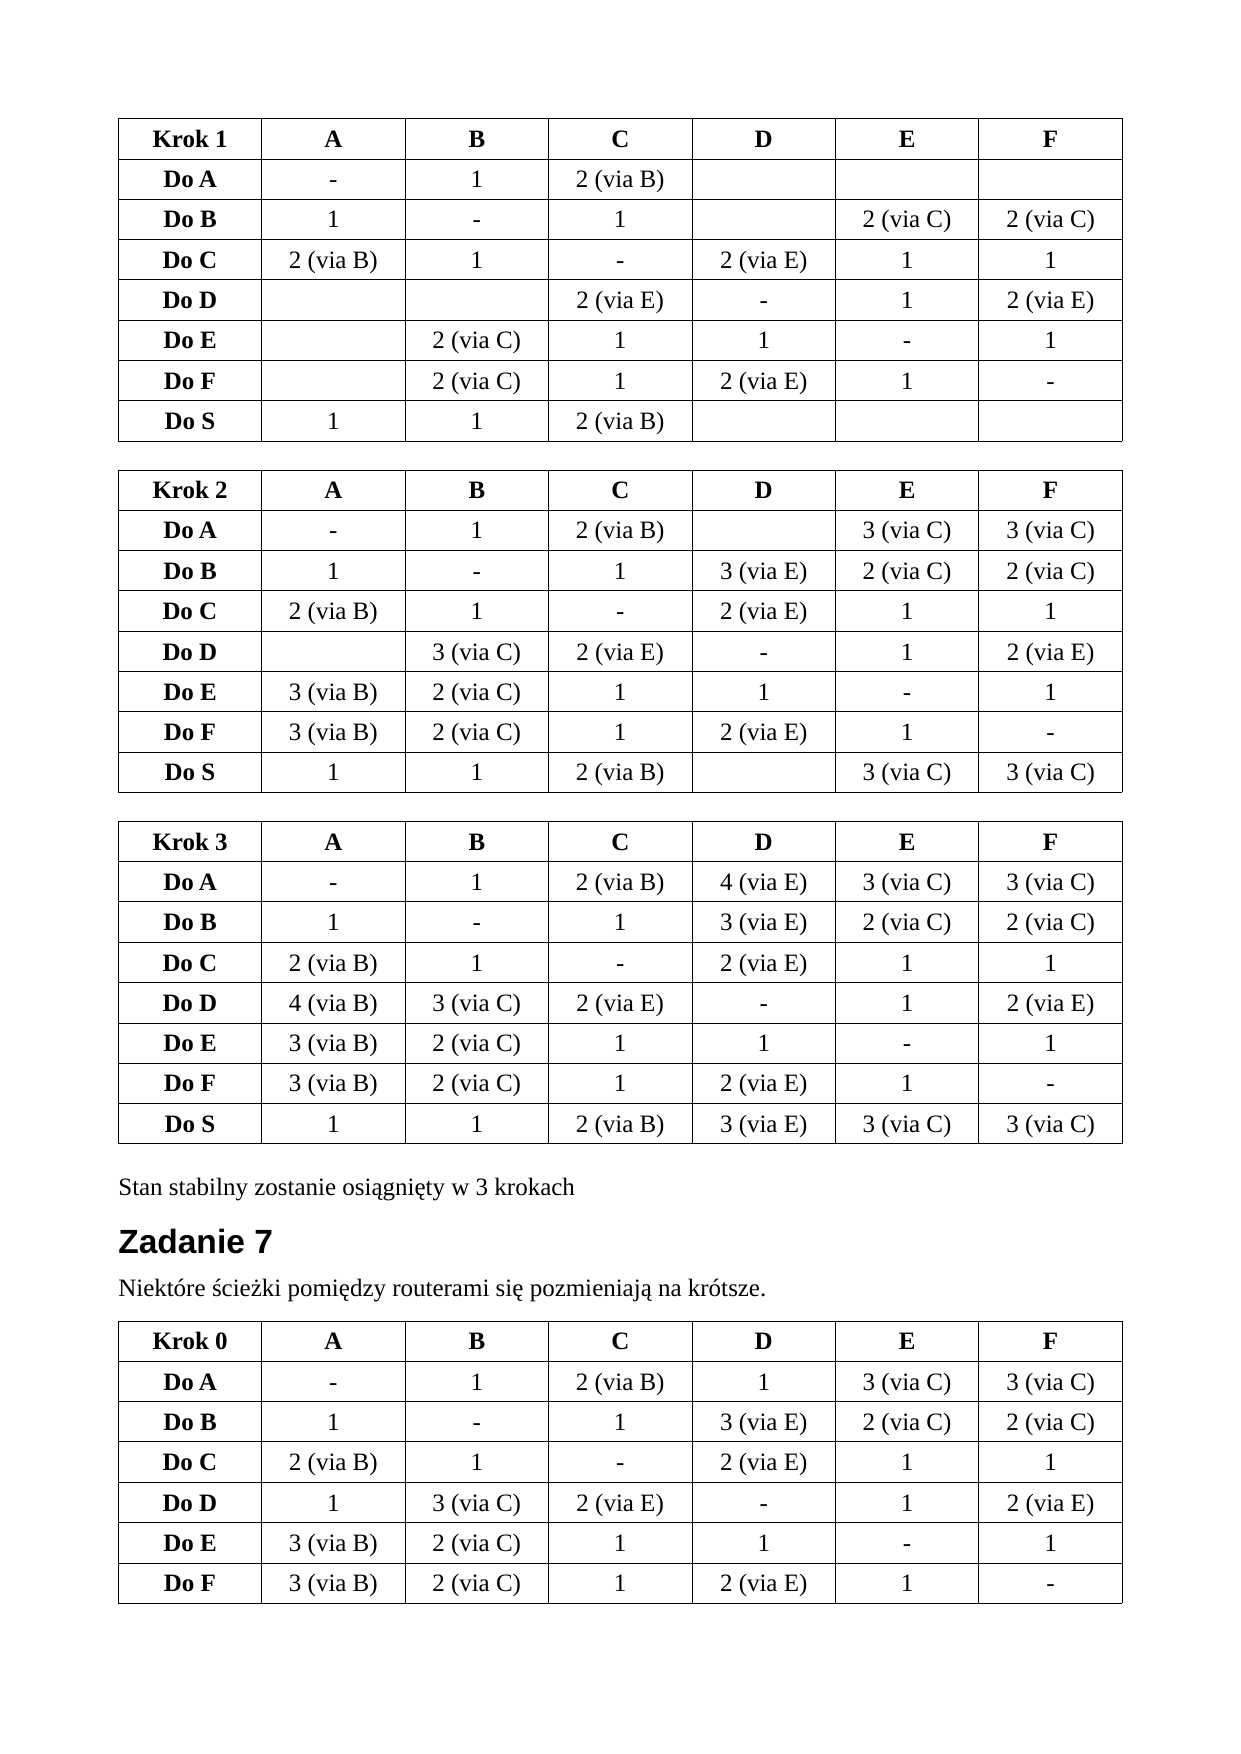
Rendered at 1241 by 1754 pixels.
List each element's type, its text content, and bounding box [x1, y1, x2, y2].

table_header E [836, 119, 978, 158]
table_cell - [979, 712, 1122, 752]
table_cell Do E [119, 672, 261, 711]
table_header F [979, 822, 1122, 861]
table_cell 3 (via C) [979, 1362, 1122, 1401]
table_cell 3 (via B) [262, 1564, 405, 1603]
table_cell Do A [119, 511, 261, 550]
table_cell [836, 160, 978, 199]
table_cell 1 [262, 902, 405, 942]
table_cell - [693, 1483, 835, 1522]
table_cell [693, 401, 835, 441]
table_cell - [549, 240, 692, 279]
table_cell 2 (via B) [549, 753, 692, 792]
table_cell 1 [836, 1564, 978, 1603]
table_cell Do B [119, 1402, 261, 1441]
table_cell [262, 321, 405, 360]
table_cell 1 [262, 401, 405, 441]
table_header Krok 1 [119, 119, 261, 158]
table_cell 3 (via C) [406, 1483, 548, 1522]
table_cell 3 (via E) [693, 1104, 835, 1143]
table_cell 1 [262, 1402, 405, 1441]
table_cell 3 (via C) [979, 511, 1122, 550]
table_cell 4 (via B) [262, 983, 405, 1022]
table_header D [693, 471, 835, 510]
table_cell 2 (via C) [979, 902, 1122, 942]
table_cell 1 [406, 240, 548, 279]
table_cell 1 [549, 1024, 692, 1063]
table_cell 2 (via C) [836, 200, 978, 239]
table_header B [406, 822, 548, 861]
table_cell - [836, 1024, 978, 1063]
table_cell Do E [119, 1523, 261, 1562]
table_cell 1 [979, 672, 1122, 711]
table_cell Do C [119, 943, 261, 982]
table_cell - [979, 361, 1122, 400]
table_cell 1 [693, 1362, 835, 1401]
table_header F [979, 1322, 1122, 1361]
subtitle Zadanie 7 [118, 1222, 1122, 1260]
table_cell 2 (via C) [979, 200, 1122, 239]
table_cell 1 [406, 511, 548, 550]
table_cell - [979, 1064, 1122, 1103]
table_header E [836, 1322, 978, 1361]
table_cell Do D [119, 632, 261, 671]
table_cell 2 (via E) [693, 240, 835, 279]
table_cell 1 [549, 321, 692, 360]
table_cell 3 (via E) [693, 902, 835, 942]
table_cell - [693, 632, 835, 671]
table_cell - [549, 1442, 692, 1482]
table_cell 1 [836, 983, 978, 1022]
table_cell - [406, 902, 548, 942]
table_cell 2 (via E) [693, 591, 835, 631]
table_cell 1 [693, 1024, 835, 1063]
table_cell 2 (via E) [693, 1064, 835, 1103]
table_cell 1 [836, 1442, 978, 1482]
table_header B [406, 119, 548, 158]
table_cell 1 [979, 1523, 1122, 1562]
table_cell 1 [406, 160, 548, 199]
table_cell 1 [836, 712, 978, 752]
table_cell [979, 160, 1122, 199]
table_cell 2 (via E) [979, 1483, 1122, 1522]
table_cell 3 (via E) [693, 551, 835, 590]
table_cell Do C [119, 240, 261, 279]
table_header C [549, 822, 692, 861]
table_cell Do D [119, 1483, 261, 1522]
table_cell 3 (via C) [406, 632, 548, 671]
table_cell 1 [549, 1064, 692, 1103]
table_cell - [693, 280, 835, 320]
table_cell 2 (via C) [979, 551, 1122, 590]
table_cell 2 (via E) [979, 632, 1122, 671]
table_cell 1 [836, 361, 978, 400]
table_cell 1 [406, 753, 548, 792]
table_header D [693, 119, 835, 158]
table_header B [406, 471, 548, 510]
table_cell [406, 280, 548, 320]
table_cell 1 [979, 591, 1122, 631]
table_cell 1 [549, 551, 692, 590]
table_cell 2 (via E) [549, 632, 692, 671]
table_cell [693, 200, 835, 239]
table_cell 1 [693, 1523, 835, 1562]
text Stan stabilny zostanie osiągnięty w 3 krokach [118, 1172, 1122, 1201]
table_cell 1 [549, 1402, 692, 1441]
table_cell 2 (via E) [693, 1442, 835, 1482]
table_cell 2 (via C) [406, 1064, 548, 1103]
table_cell 1 [549, 672, 692, 711]
table_cell 3 (via C) [406, 983, 548, 1022]
table_cell 3 (via C) [979, 753, 1122, 792]
table_cell 3 (via C) [836, 862, 978, 901]
table_cell Do E [119, 1024, 261, 1063]
table_cell 1 [836, 1064, 978, 1103]
table_header A [262, 119, 405, 158]
table_cell 2 (via C) [406, 1564, 548, 1603]
table_cell - [836, 321, 978, 360]
table_cell - [549, 943, 692, 982]
table_cell 2 (via C) [406, 361, 548, 400]
table_cell 3 (via B) [262, 1024, 405, 1063]
table_header E [836, 471, 978, 510]
table_cell Do D [119, 983, 261, 1022]
table_cell 1 [406, 1362, 548, 1401]
table_cell 1 [693, 672, 835, 711]
table_cell Do S [119, 1104, 261, 1143]
table_cell 2 (via B) [549, 160, 692, 199]
table_header F [979, 471, 1122, 510]
table_cell 2 (via E) [693, 361, 835, 400]
table_cell 3 (via B) [262, 1064, 405, 1103]
table_cell Do F [119, 361, 261, 400]
table_cell 1 [406, 943, 548, 982]
table_cell 1 [262, 753, 405, 792]
table_cell - [406, 200, 548, 239]
table_cell 2 (via C) [979, 1402, 1122, 1441]
table_cell 2 (via E) [979, 280, 1122, 320]
table_cell 2 (via C) [406, 712, 548, 752]
table_cell 1 [836, 240, 978, 279]
table_cell 1 [549, 361, 692, 400]
table_cell Do F [119, 1064, 261, 1103]
table_cell 3 (via C) [836, 1362, 978, 1401]
table_cell - [262, 511, 405, 550]
table_cell 1 [549, 902, 692, 942]
table_cell 1 [406, 1104, 548, 1143]
table_cell 3 (via C) [979, 862, 1122, 901]
table_cell 1 [979, 1024, 1122, 1063]
table_cell - [693, 983, 835, 1022]
table_cell 3 (via B) [262, 1523, 405, 1562]
table_cell 2 (via B) [549, 401, 692, 441]
table_cell 1 [549, 1523, 692, 1562]
table_cell 1 [836, 632, 978, 671]
table_cell 1 [549, 200, 692, 239]
table_cell 1 [693, 321, 835, 360]
table_cell 3 (via B) [262, 672, 405, 711]
table_cell 2 (via E) [979, 983, 1122, 1022]
table_cell 2 (via E) [693, 1564, 835, 1603]
table_cell 2 (via B) [549, 862, 692, 901]
table_cell Do F [119, 712, 261, 752]
table_header A [262, 1322, 405, 1361]
table_cell 2 (via B) [262, 1442, 405, 1482]
table_cell Do A [119, 1362, 261, 1401]
table_cell 2 (via E) [693, 712, 835, 752]
table_cell 2 (via E) [549, 280, 692, 320]
table_cell 1 [262, 1483, 405, 1522]
table_header B [406, 1322, 548, 1361]
table_cell Do B [119, 200, 261, 239]
table_cell 1 [262, 551, 405, 590]
table_cell [693, 160, 835, 199]
table_cell 1 [406, 862, 548, 901]
table_cell - [549, 591, 692, 631]
table_cell 2 (via C) [406, 1523, 548, 1562]
table_cell 2 (via B) [549, 511, 692, 550]
table_cell [262, 280, 405, 320]
table_cell 1 [979, 943, 1122, 982]
table_cell 1 [979, 240, 1122, 279]
text Niektóre ścieżki pomiędzy routerami się pozmieniają na krótsze. [118, 1273, 1122, 1302]
table_header F [979, 119, 1122, 158]
table_cell 1 [979, 321, 1122, 360]
table_cell 2 (via C) [836, 902, 978, 942]
table_cell 3 (via C) [836, 511, 978, 550]
table_header C [549, 1322, 692, 1361]
table_cell Do B [119, 902, 261, 942]
table_cell Do B [119, 551, 261, 590]
table_cell 2 (via B) [549, 1362, 692, 1401]
table_header A [262, 822, 405, 861]
table_cell 2 (via C) [836, 551, 978, 590]
table_cell 3 (via C) [979, 1104, 1122, 1143]
table_cell [693, 753, 835, 792]
table_cell - [836, 1523, 978, 1562]
table_cell 2 (via B) [549, 1104, 692, 1143]
table_cell 1 [549, 1564, 692, 1603]
table_header C [549, 471, 692, 510]
table_cell - [836, 672, 978, 711]
table_cell Do S [119, 401, 261, 441]
table_cell 3 (via C) [836, 753, 978, 792]
table_cell [979, 401, 1122, 441]
table_cell Do F [119, 1564, 261, 1603]
table_header Krok 0 [119, 1322, 261, 1361]
table_cell 1 [836, 280, 978, 320]
table_cell 1 [836, 1483, 978, 1522]
table_cell 4 (via E) [693, 862, 835, 901]
table_cell Do A [119, 862, 261, 901]
table_cell 1 [406, 1442, 548, 1482]
table_cell 1 [836, 591, 978, 631]
table_cell [262, 361, 405, 400]
table_cell [836, 401, 978, 441]
table_cell - [262, 1362, 405, 1401]
table_cell 2 (via E) [693, 943, 835, 982]
table_cell 2 (via B) [262, 943, 405, 982]
table_cell 1 [979, 1442, 1122, 1482]
table_cell Do C [119, 591, 261, 631]
table_cell 3 (via E) [693, 1402, 835, 1441]
table_header E [836, 822, 978, 861]
table_cell 3 (via B) [262, 712, 405, 752]
table_cell Do A [119, 160, 261, 199]
table_cell 1 [406, 591, 548, 631]
table_header C [549, 119, 692, 158]
table_cell - [262, 160, 405, 199]
table_cell 1 [549, 712, 692, 752]
table_cell - [262, 862, 405, 901]
table_cell 2 (via B) [262, 240, 405, 279]
table_cell - [406, 1402, 548, 1441]
table_header A [262, 471, 405, 510]
table_cell 2 (via C) [406, 321, 548, 360]
table_header D [693, 822, 835, 861]
table_cell Do C [119, 1442, 261, 1482]
table_header D [693, 1322, 835, 1361]
table_cell 1 [406, 401, 548, 441]
table_cell 3 (via C) [836, 1104, 978, 1143]
table_cell 2 (via B) [262, 591, 405, 631]
table_cell 2 (via C) [406, 1024, 548, 1063]
table_cell - [979, 1564, 1122, 1603]
table_cell 1 [836, 943, 978, 982]
table_cell 2 (via C) [406, 672, 548, 711]
table_cell Do E [119, 321, 261, 360]
table_header Krok 3 [119, 822, 261, 861]
table_cell 2 (via E) [549, 983, 692, 1022]
table_cell 1 [262, 1104, 405, 1143]
table_cell 2 (via E) [549, 1483, 692, 1522]
table_cell 2 (via C) [836, 1402, 978, 1441]
table_cell [262, 632, 405, 671]
table_cell Do D [119, 280, 261, 320]
table_cell [693, 511, 835, 550]
table_cell - [406, 551, 548, 590]
table_cell Do S [119, 753, 261, 792]
table_header Krok 2 [119, 471, 261, 510]
table_cell 1 [262, 200, 405, 239]
